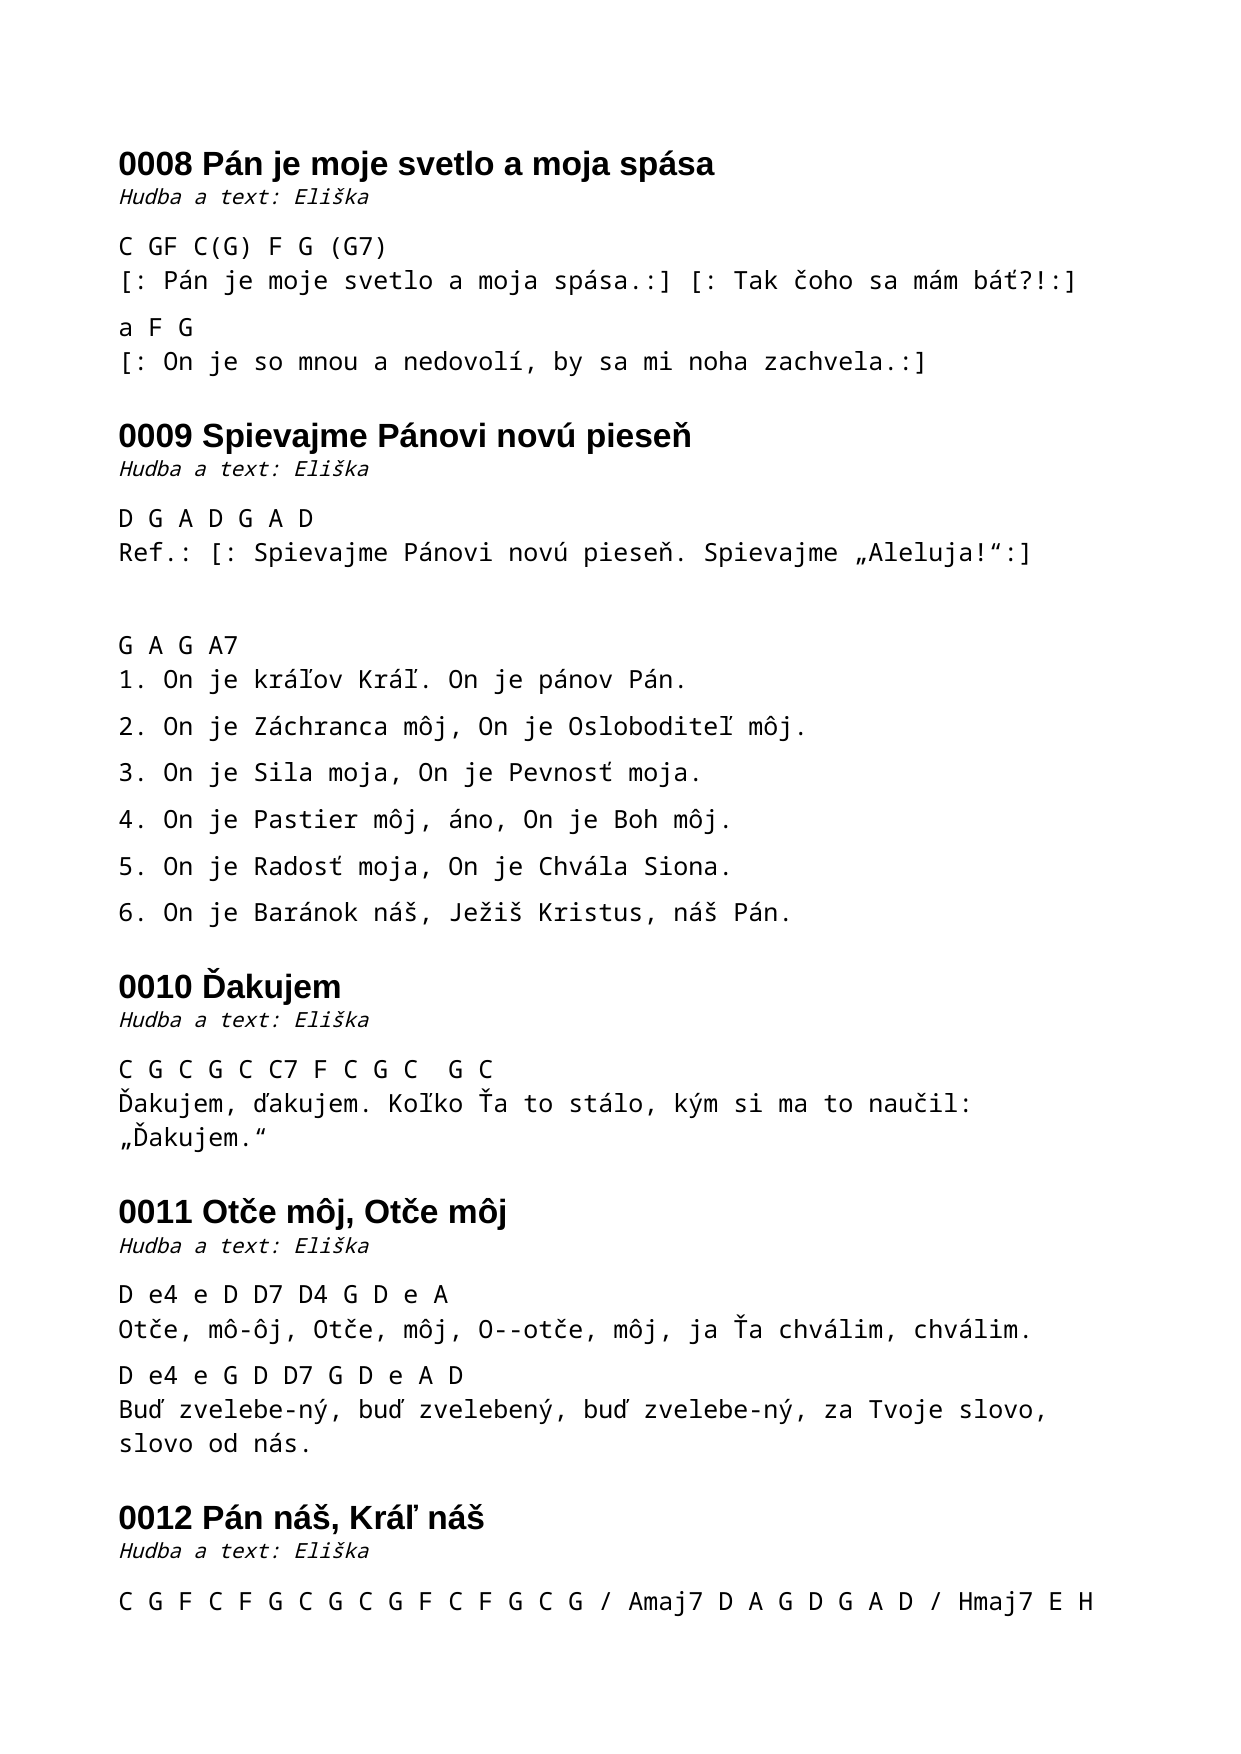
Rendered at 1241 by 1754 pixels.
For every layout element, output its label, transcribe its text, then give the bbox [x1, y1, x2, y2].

text a F G [: On je so mnou a nedovolí, by sa mi noha zachvela.:] [118, 309, 1122, 377]
subtitle Hudba a text: Eliška [118, 1231, 1122, 1259]
text 2. On je Záchranca môj, On je Osloboditeľ môj. [118, 708, 1122, 742]
text 3. On je Sila moja, On je Pevnosť moja. [118, 755, 1122, 789]
text D G A D G A D Ref.: [: Spievajme Pánovi novú pieseň. Spievajme „Aleluja!“:] [118, 501, 1122, 569]
text D e4 e D D7 D4 G D e A Otče, mô-ôj, Otče, môj, O--otče, môj, ja Ťa chválim, chválim. [118, 1277, 1122, 1345]
subtitle Hudba a text: Eliška [118, 1005, 1122, 1034]
subtitle Hudba a text: Eliška [118, 182, 1122, 211]
subtitle 0009 Spievajme Pánovi novú pieseň [118, 416, 1122, 454]
text D e4 e G D D7 G D e A D Buď zvelebe-ný, buď zvelebený, buď zvelebe-ný, za Tvoje slovo, slovo od nás. [118, 1358, 1122, 1460]
text C G C G C C7 F C G C G C Ďakujem, ďakujem. Koľko Ťa to stálo, kým si ma to naučil: „Ďakujem.“ [118, 1052, 1122, 1154]
subtitle 0011 Otče môj, Otče môj [118, 1192, 1122, 1231]
subtitle 0010 Ďakujem [118, 967, 1122, 1005]
subtitle Hudba a text: Eliška [118, 454, 1122, 483]
text 5. On je Radosť moja, On je Chvála Siona. [118, 848, 1122, 882]
text C GF C(G) F G (G7) [: Pán je moje svetlo a moja spása.:] [: Tak čoho sa mám báť?!:] [118, 229, 1122, 297]
text C G F C F G C G C G F C F G C G / Amaj7 D A G D G A D / Hmaj7 E H [118, 1583, 1122, 1617]
subtitle 0012 Pán náš, Kráľ náš [118, 1498, 1122, 1537]
text G A G A7 1. On je kráľov Kráľ. On je pánov Pán. [118, 628, 1122, 696]
subtitle Hudba a text: Eliška [118, 1537, 1122, 1565]
subtitle 0008 Pán je moje svetlo a moja spása [118, 144, 1122, 182]
text 4. On je Pastier môj, áno, On je Boh môj. [118, 802, 1122, 836]
text 6. On je Baránok náš, Ježiš Kristus, náš Pán. [118, 895, 1122, 929]
